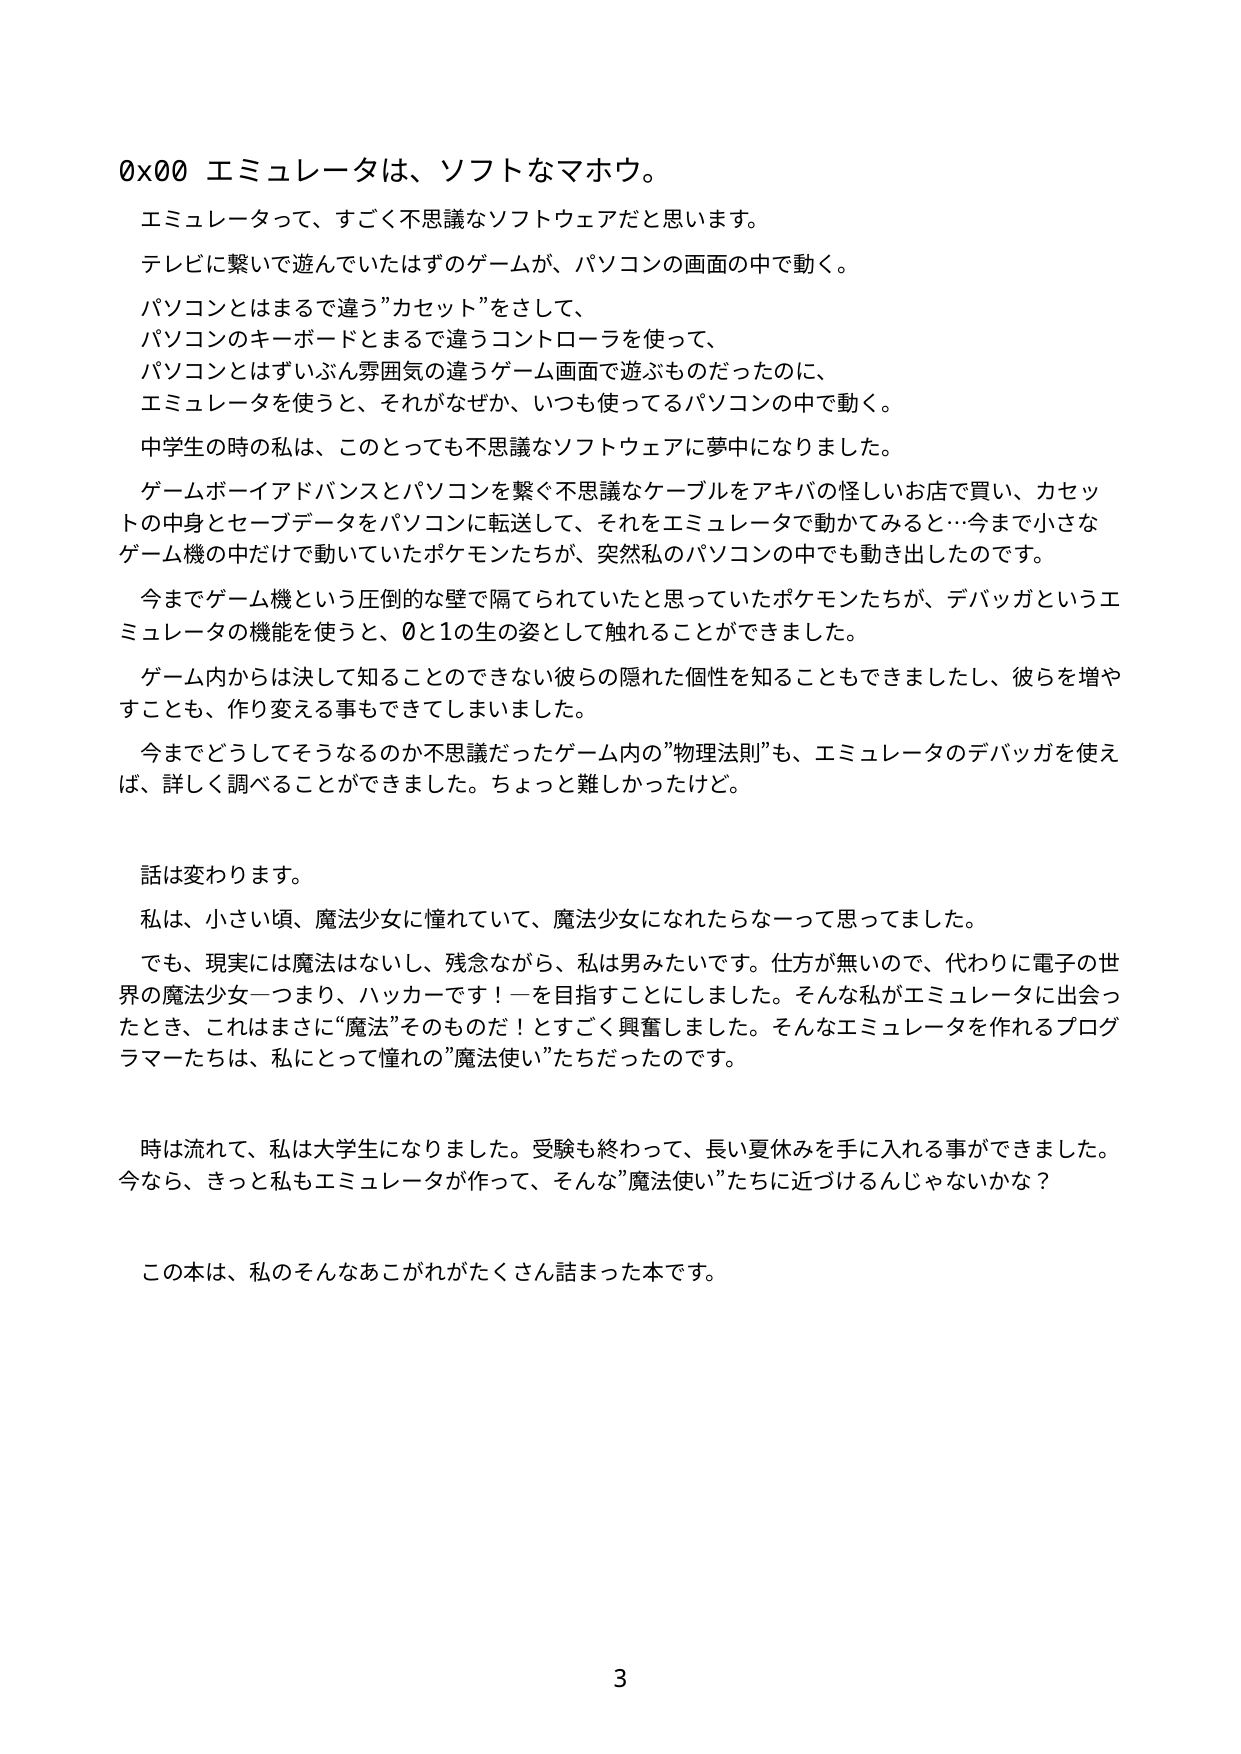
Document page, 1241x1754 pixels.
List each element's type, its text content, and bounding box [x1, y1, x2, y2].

text 今までゲーム機という圧倒的な壁で隔てられていたと思っていたポケモンたちが、デバッガというエミュレータの機能を使うと、0と1の生の姿として触れることができました。 [118, 582, 1122, 647]
text 今までどうしてそうなるのか不思議だったゲーム内の”物理法則”も、エミュレータのデバッガを使えば、詳しく調べることができました。ちょっと難しかったけど。 [118, 736, 1122, 799]
text ゲームボーイアドバンスとパソコンを繋ぐ不思議なケーブルをアキバの怪しいお店で買い、カセットの中身とセーブデータをパソコンに転送して、それをエミュレータで動かてみると…今まで小さなゲーム機の中だけで動いていたポケモンたちが、突然私のパソコンの中でも動き出したのです。 [118, 474, 1122, 569]
text 話は変わります。 [118, 858, 1122, 890]
text 時は流れて、私は大学生になりました。受験も終わって、長い夏休みを手に入れる事ができました。今なら、きっと私もエミュレータが作って、そんな”魔法使い”たちに近づけるんじゃないかな？ [118, 1132, 1122, 1196]
text でも、現実には魔法はないし、残念ながら、私は男みたいです。仕方が無いので、代わりに電子の世界の魔法少女―つまり、ハッカーです！―を目指すことにしました。そんな私がエミュレータに出会ったとき、これはまさに“魔法”そのものだ！とすごく興奮しました。そんなエミュレータを作れるプログラマーたちは、私にとって憧れの”魔法使い”たちだったのです。 [118, 946, 1122, 1073]
text ゲーム内からは決して知ることのできない彼らの隠れた個性を知ることもできましたし、彼らを増やすことも、作り変える事もできてしまいました。 [118, 660, 1122, 723]
text 私は、小さい頃、魔法少女に憧れていて、魔法少女になれたらなーって思ってました。 [118, 902, 1122, 934]
text 中学生の時の私は、このとっても不思議なソフトウェアに夢中になりました。 [118, 430, 1122, 462]
subtitle 0x00 エミュレータは、ソフトなマホウ。 [118, 148, 1122, 190]
text パソコンとはまるで違う”カセット”をさして、 パソコンのキーボードとまるで違うコントローラを使って、 パソコンとはずいぶん雰囲気の違うゲーム画面で遊ぶものだったのに、 エミュレータを使うと、それがなぜか、いつも使ってるパソコンの中で動く。 [118, 291, 1122, 417]
text エミュレータって、すごく不思議なソフトウェアだと思います。 [118, 202, 1122, 234]
text この本は、私のそんなあこがれがたくさん詰まった本です。 [118, 1254, 1122, 1286]
text テレビに繋いで遊んでいたはずのゲームが、パソコンの画面の中で動く。 [118, 247, 1122, 278]
